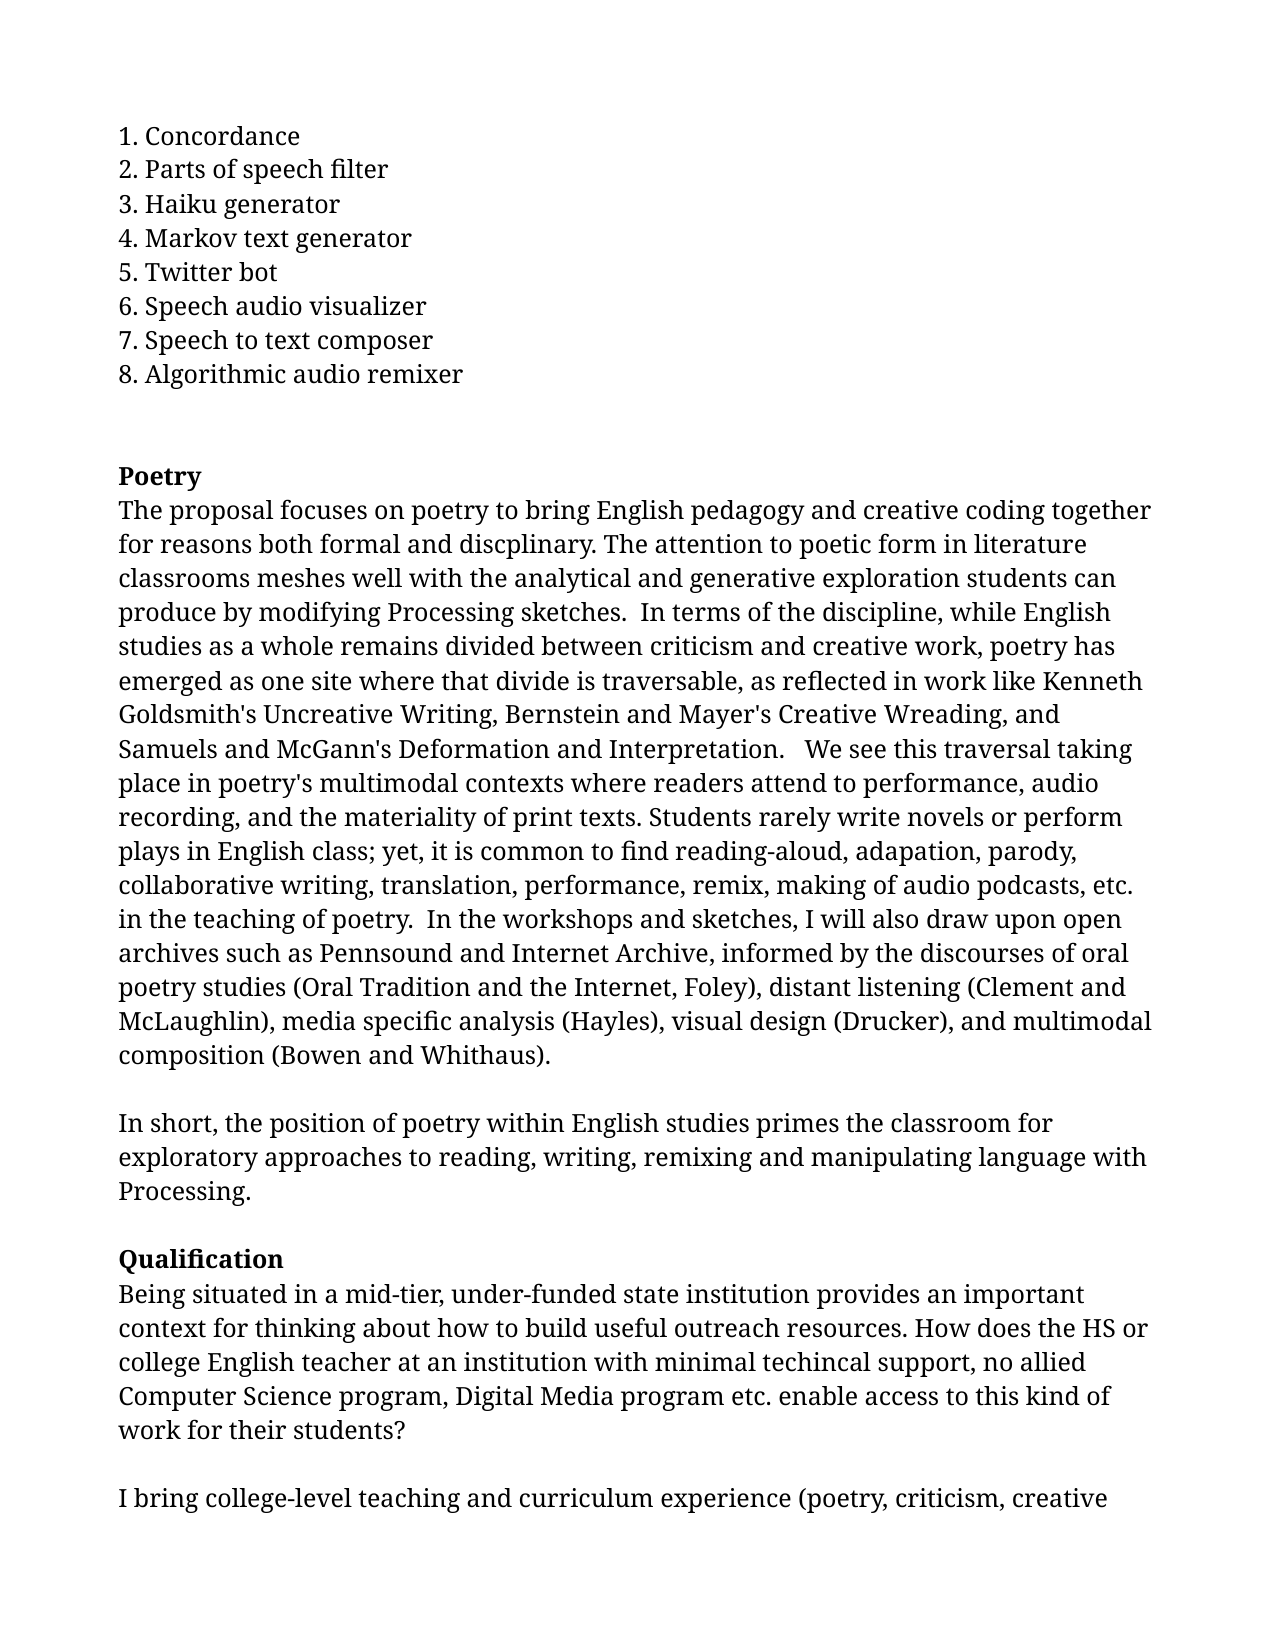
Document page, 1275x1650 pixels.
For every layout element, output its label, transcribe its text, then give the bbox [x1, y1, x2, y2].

text 5. Twitter bot [118, 254, 1157, 288]
text Poetry [118, 459, 1157, 493]
text 3. Haiku generator [118, 186, 1157, 220]
text Being situated in a mid-tier, under-funded state institution provides an important context for thinking about how to build useful outreach resources. How does the HS or college English teacher at an institution with minimal techincal support, no allied Computer Science program, Digital Media program etc. enable access to this kind of work for their students? [118, 1276, 1157, 1447]
text 1. Concordance [118, 118, 1157, 152]
text 8. Algorithmic audio remixer [118, 357, 1157, 391]
text 7. Speech to text composer [118, 322, 1157, 357]
text In short, the position of poetry within English studies primes the classroom for exploratory approaches to reading, writing, remixing and manipulating language with Processing. [118, 1106, 1157, 1208]
text The proposal focuses on poetry to bring English pedagogy and creative coding together for reasons both formal and discplinary. The attention to poetic form in literature classrooms meshes well with the analytical and generative exploration students can produce by modifying Processing sketches. In terms of the discipline, while English studies as a whole remains divided between criticism and creative work, poetry has emerged as one site where that divide is traversable, as reflected in work like Kenneth Goldsmith's Uncreative Writing, Bernstein and Mayer's Creative Wreading, and Samuels and McGann's Deformation and Interpretation. We see this traversal taking place in poetry's multimodal contexts where readers attend to performance, audio recording, and the materiality of print texts. Students rarely write novels or perform plays in English class; yet, it is common to find reading-aloud, adapation, parody, collaborative writing, translation, performance, remix, making of audio podcasts, etc. in the teaching of poetry. In the workshops and sketches, I will also draw upon open archives such as Pennsound and Internet Archive, informed by the discourses of oral poetry studies (Oral Tradition and the Internet, Foley), distant listening (Clement and McLaughlin), media specific analysis (Hayles), visual design (Drucker), and multimodal composition (Bowen and Whithaus). [118, 493, 1157, 1072]
text 6. Speech audio visualizer [118, 288, 1157, 322]
text I bring college-level teaching and curriculum experience (poetry, criticism, creative [118, 1481, 1157, 1515]
text Qualification [118, 1242, 1157, 1276]
text 2. Parts of speech filter [118, 152, 1157, 186]
text 4. Markov text generator [118, 220, 1157, 254]
